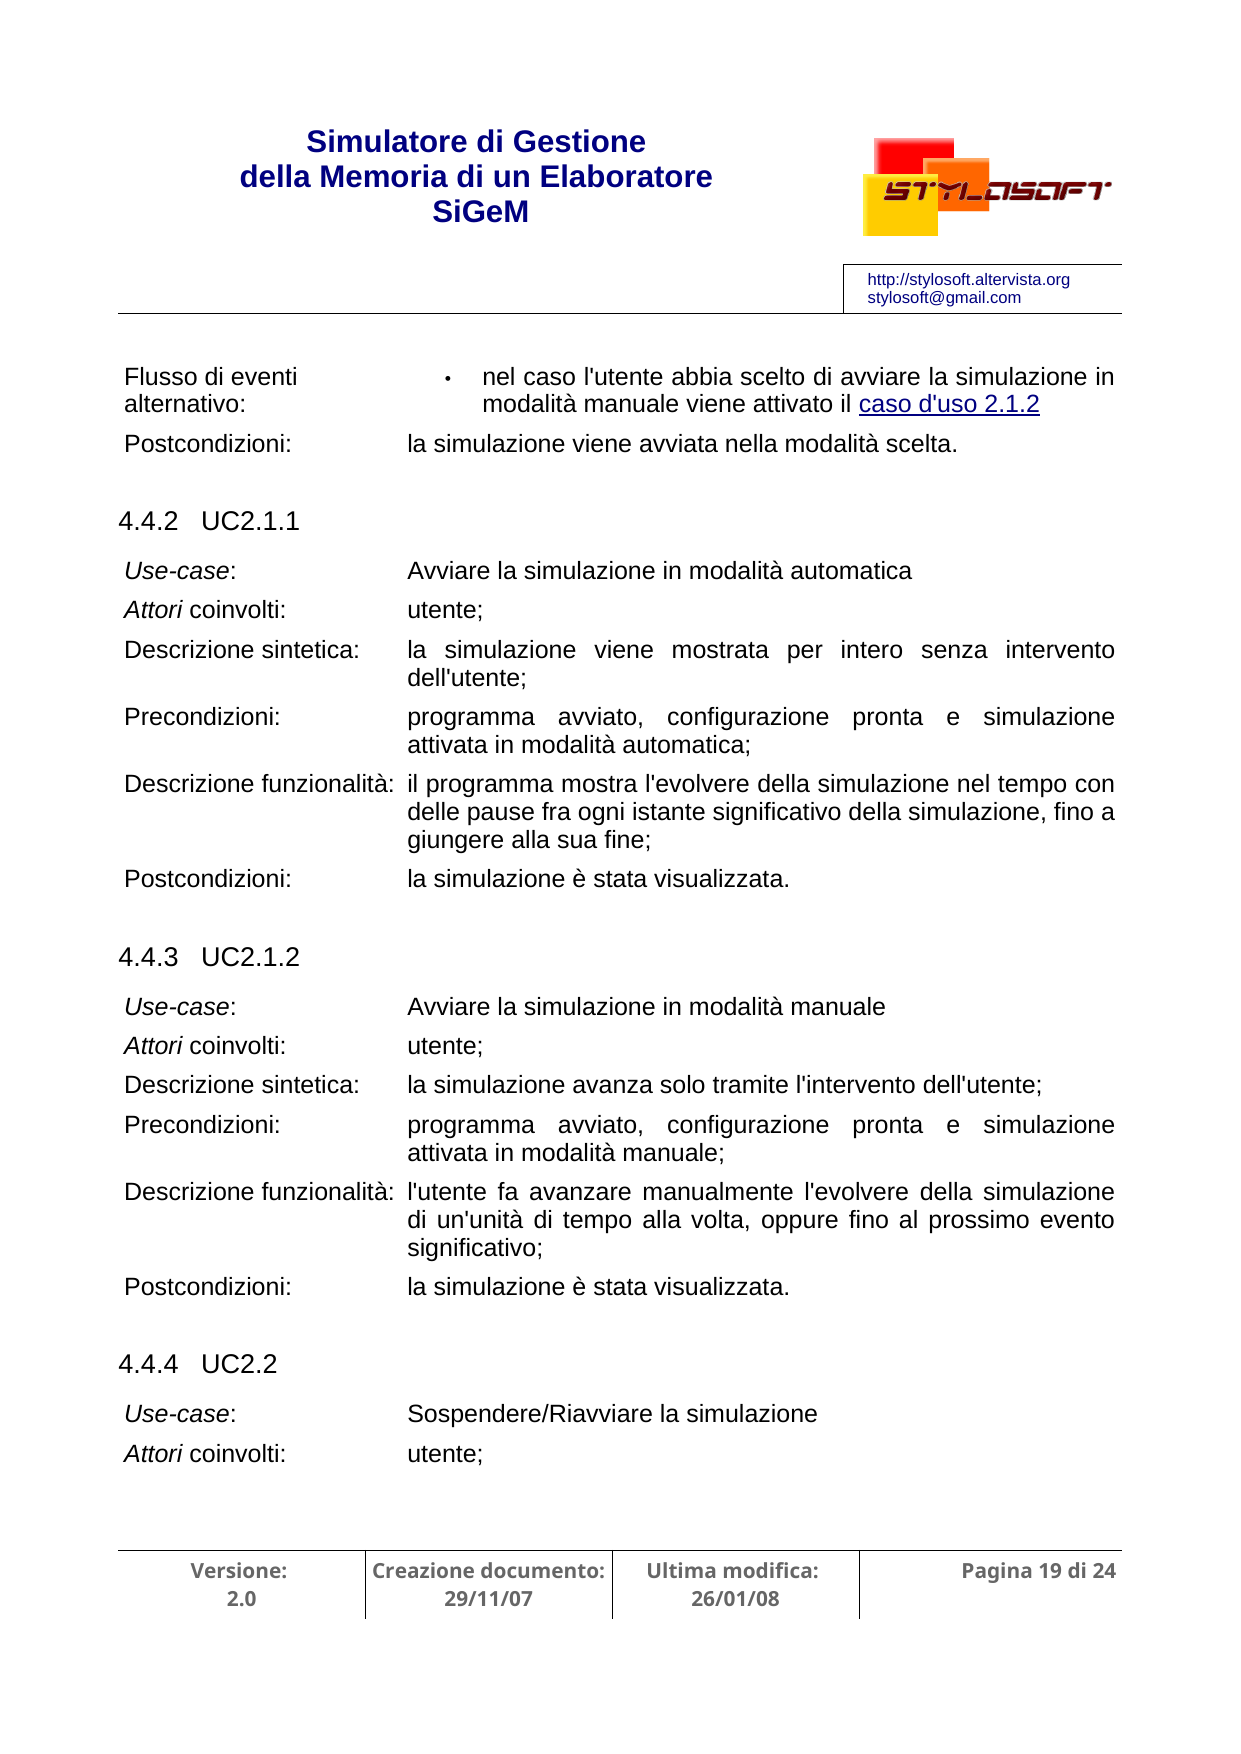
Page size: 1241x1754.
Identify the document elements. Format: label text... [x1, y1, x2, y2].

table_cell Postcondizioni: [118, 1268, 401, 1307]
table_header Avviare la simulazione in modalità automatica [401, 551, 1122, 590]
table_cell la simulazione viene mostrata per intero senza intervento dell'utente; [401, 630, 1122, 697]
table_cell Attori coinvolti: [118, 1026, 401, 1066]
table_cell Descrizione sintetica: [118, 1066, 401, 1105]
table_cell programma avviato, configurazione pronta e simulazione attivata in modalità automatica; [401, 697, 1122, 764]
table_header Sospendere/Riavviare la simulazione [401, 1395, 1122, 1434]
table_cell Attori coinvolti: [118, 590, 401, 630]
table_cell Precondizioni: [118, 1105, 401, 1172]
table_cell utente; [401, 1434, 1122, 1473]
table_header Avviare la simulazione in modalità manuale [401, 987, 1122, 1026]
table_cell la simulazione è stata visualizzata. [401, 860, 1122, 899]
subtitle UC2.1.2 [118, 942, 1122, 972]
table_cell Postcondizioni: [118, 424, 401, 463]
table_cell Descrizione funzionalità: [118, 1172, 401, 1267]
table_header Use-case: [118, 551, 401, 590]
table_cell la simulazione avanza solo tramite l'intervento dell'utente; [401, 1066, 1122, 1105]
table_cell Descrizione funzionalità: [118, 764, 401, 859]
table_cell Postcondizioni: [118, 860, 401, 899]
table_cell utente; [401, 1026, 1122, 1066]
table_cell Attori coinvolti: [118, 1434, 401, 1473]
table_cell la simulazione viene avviata nella modalità scelta. [401, 424, 1122, 463]
table_cell programma avviato, configurazione pronta e simulazione attivata in modalità manuale; [401, 1105, 1122, 1172]
table_cell Precondizioni: [118, 697, 401, 764]
table_header Use-case: [118, 987, 401, 1026]
table_cell il programma mostra l'evolvere della simulazione nel tempo con delle pause fra ogni istante significativo della simulazione, fino a giungere alla sua fine; [401, 764, 1122, 859]
subtitle UC2.1.1 [118, 506, 1122, 536]
table_cell utente; [401, 590, 1122, 630]
table_cell nel caso l'utente abbia scelto di avviare la simulazione in modalità manuale viene attivato il caso d'uso 2.1.2 [401, 357, 1122, 424]
table_cell la simulazione è stata visualizzata. [401, 1268, 1122, 1307]
subtitle UC2.2 [118, 1349, 1122, 1380]
picture [848, 123, 1117, 247]
table_cell Flusso di eventi alternativo: [118, 357, 401, 424]
table_cell l'utente fa avanzare manualmente l'evolvere della simulazione di un'unità di tempo alla volta, oppure fino al prossimo evento significativo; [401, 1172, 1122, 1267]
table_cell Descrizione sintetica: [118, 630, 401, 697]
table_header Use-case: [118, 1395, 401, 1434]
